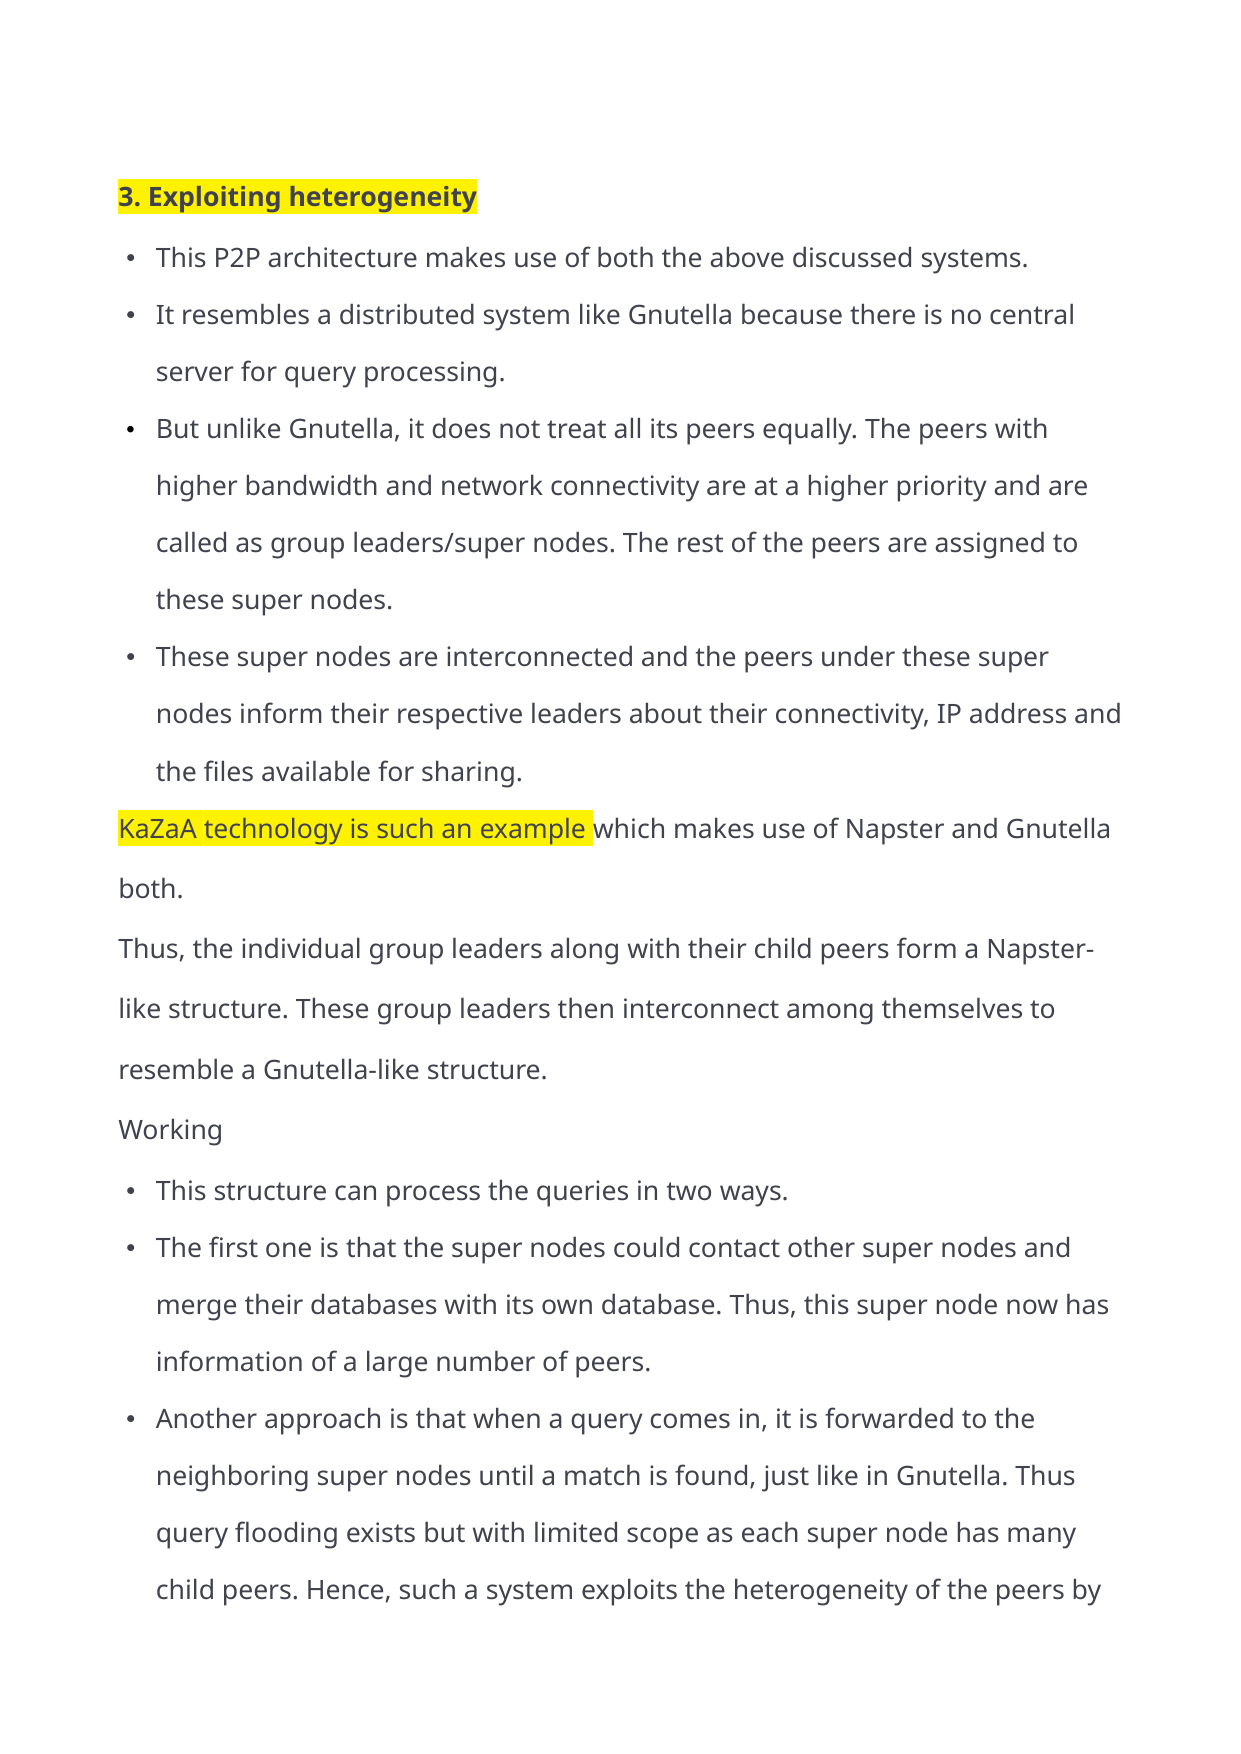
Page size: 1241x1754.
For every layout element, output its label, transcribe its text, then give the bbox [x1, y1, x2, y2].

text 3. Exploiting heterogeneity [118, 178, 1122, 214]
list It resembles a distributed system like Gnutella because there is no central server for query processing. [156, 296, 1122, 389]
list This P2P architecture makes use of both the above discussed systems. [156, 239, 1122, 275]
list These super nodes are interconnected and the peers under these super nodes inform their respective leaders about their connectivity, IP address and the files available for sharing. [156, 638, 1122, 789]
list This structure can process the queries in two ways. [156, 1171, 1122, 1208]
list Another approach is that when a query comes in, it is forwarded to the neighboring super nodes until a match is found, just like in Gnutella. Thus query flooding exists but with limited scope as each super node has many child peers. Hence, such a system exploits the heterogeneity of the peers by [156, 1400, 1122, 1607]
list The first one is that the super nodes could contact other super nodes and merge their databases with its own database. Thus, this super node now has information of a large number of peers. [156, 1228, 1122, 1379]
list But unlike Gnutella, it does not treat all its peers equally. The peers with higher bandwidth and network connectivity are at a higher priority and are called as group leaders/super nodes. The rest of the peers are assigned to these super nodes. [156, 410, 1122, 617]
text KaZaA technology is such an example which makes use of Napster and Gnutella both. Thus, the individual group leaders along with their child peers form a Napster-like structure. These group leaders then interconnect among themselves to resemble a Gnutella-like structure. [118, 809, 1122, 1087]
text Working [118, 1111, 1122, 1147]
